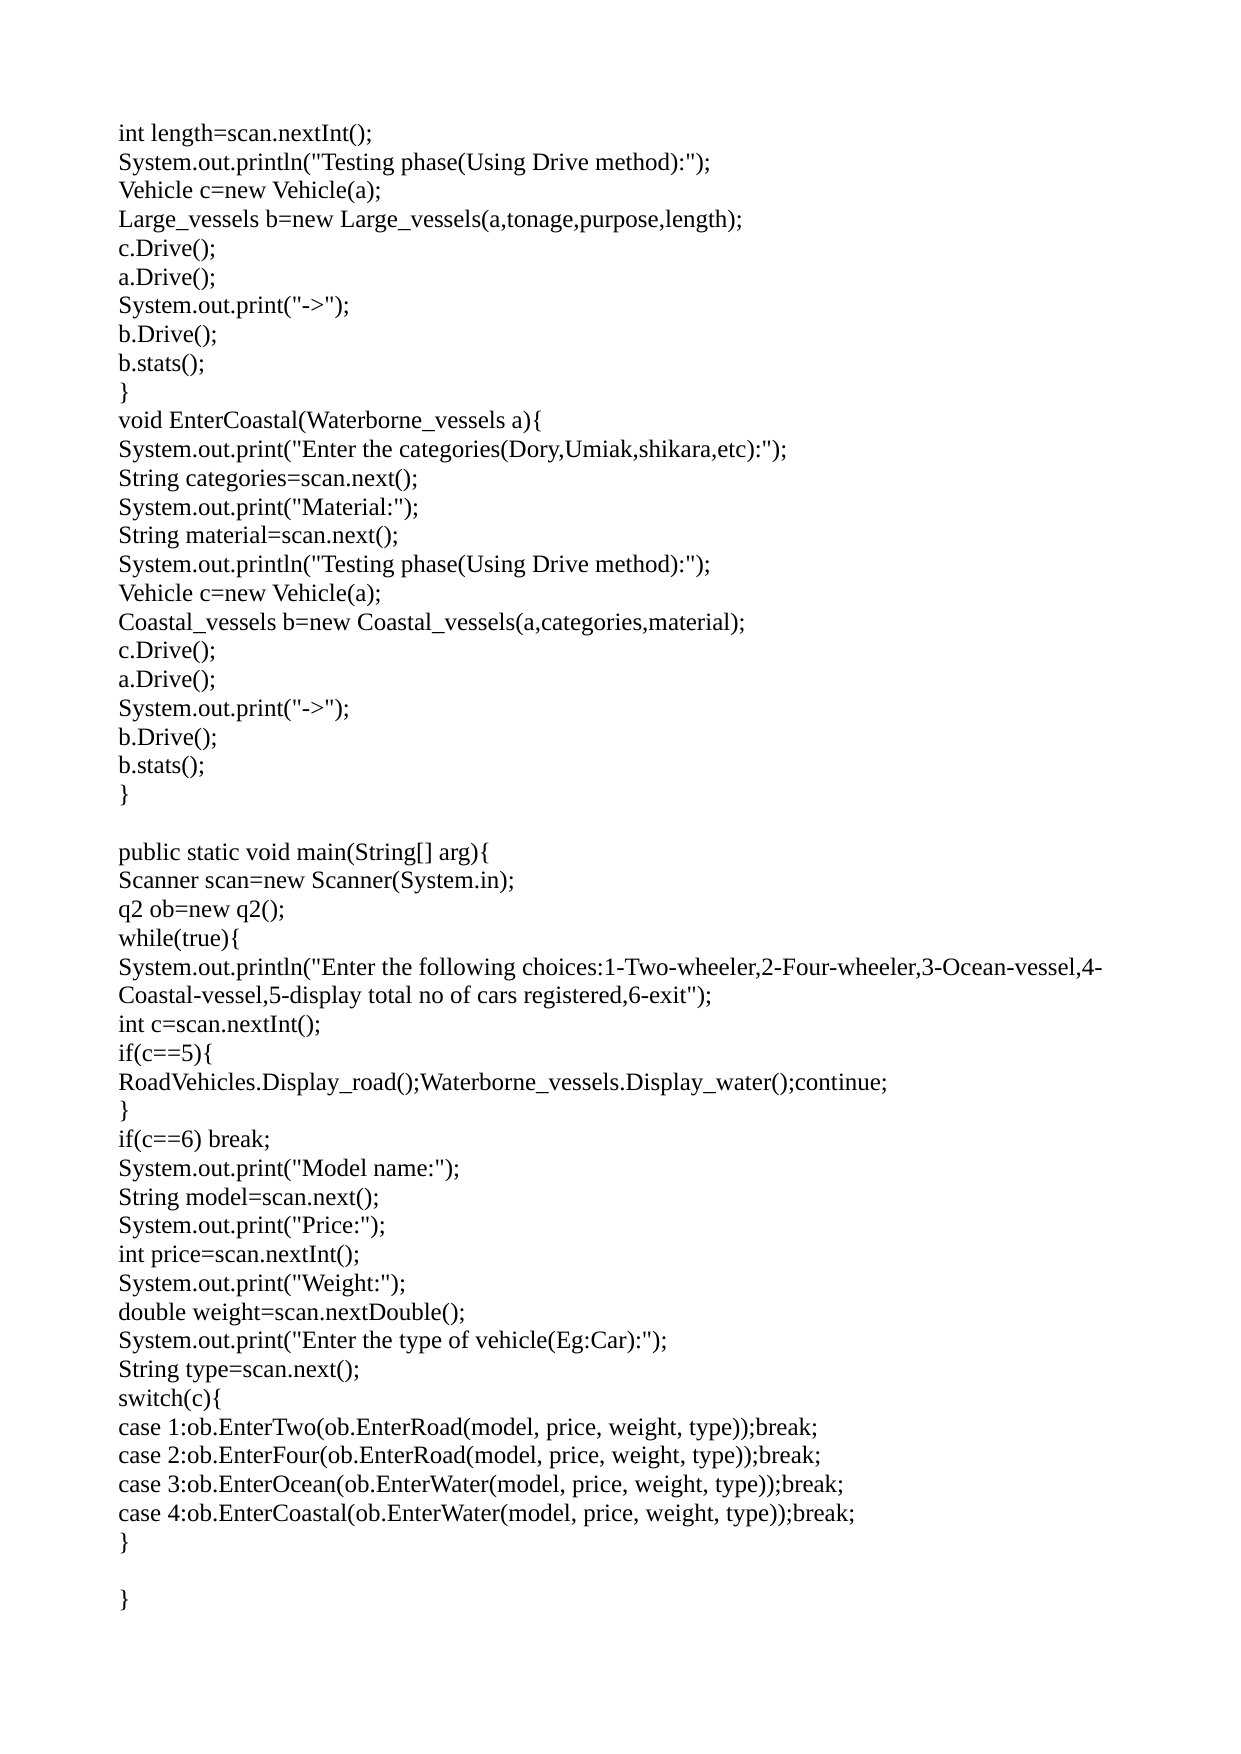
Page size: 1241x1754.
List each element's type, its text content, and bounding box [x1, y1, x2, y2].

text RoadVehicles.Display_road();Waterborne_vessels.Display_water();continue; [118, 1067, 1122, 1096]
text double weight=scan.nextDouble(); [118, 1297, 1122, 1326]
text System.out.print("Model name:"); [118, 1153, 1122, 1182]
text int c=scan.nextInt(); [118, 1009, 1122, 1038]
text System.out.println("Testing phase(Using Drive method):"); [118, 549, 1122, 578]
text System.out.print("Weight:"); [118, 1268, 1122, 1297]
text System.out.print("->"); [118, 291, 1122, 319]
text c.Drive(); [118, 233, 1122, 262]
text } [118, 1527, 1122, 1556]
text b.stats(); [118, 348, 1122, 377]
text String categories=scan.next(); [118, 463, 1122, 492]
text q2 ob=new q2(); [118, 894, 1122, 923]
text public static void main(String[] arg){ [118, 837, 1122, 866]
text } [118, 1584, 1122, 1613]
text System.out.println("Enter the following choices:1-Two-wheeler,2-Four-wheeler,3-Ocean-vessel,4-Coastal-vessel,5-display total no of cars registered,6-exit"); [118, 952, 1122, 1009]
text System.out.println("Testing phase(Using Drive method):"); [118, 147, 1122, 176]
text c.Drive(); [118, 636, 1122, 664]
text a.Drive(); [118, 262, 1122, 291]
text b.Drive(); [118, 722, 1122, 751]
text case 2:ob.EnterFour(ob.EnterRoad(model, price, weight, type));break; [118, 1441, 1122, 1469]
text case 4:ob.EnterCoastal(ob.EnterWater(model, price, weight, type));break; [118, 1498, 1122, 1527]
text String model=scan.next(); [118, 1182, 1122, 1211]
text Scanner scan=new Scanner(System.in); [118, 866, 1122, 894]
text switch(c){ [118, 1383, 1122, 1412]
text b.stats(); [118, 751, 1122, 779]
text case 3:ob.EnterOcean(ob.EnterWater(model, price, weight, type));break; [118, 1469, 1122, 1498]
text if(c==5){ [118, 1038, 1122, 1067]
text int price=scan.nextInt(); [118, 1239, 1122, 1268]
text } [118, 377, 1122, 406]
text System.out.print("Enter the categories(Dory,Umiak,shikara,etc):"); [118, 434, 1122, 463]
text String type=scan.next(); [118, 1354, 1122, 1383]
text System.out.print("Enter the type of vehicle(Eg:Car):"); [118, 1326, 1122, 1354]
text } [118, 779, 1122, 808]
text if(c==6) break; [118, 1124, 1122, 1153]
text String material=scan.next(); [118, 521, 1122, 549]
text void EnterCoastal(Waterborne_vessels a){ [118, 406, 1122, 434]
text Vehicle c=new Vehicle(a); [118, 176, 1122, 204]
text Coastal_vessels b=new Coastal_vessels(a,categories,material); [118, 607, 1122, 636]
text System.out.print("Price:"); [118, 1211, 1122, 1239]
text Vehicle c=new Vehicle(a); [118, 578, 1122, 607]
text System.out.print("Material:"); [118, 492, 1122, 521]
text System.out.print("->"); [118, 693, 1122, 722]
text Large_vessels b=new Large_vessels(a,tonage,purpose,length); [118, 204, 1122, 233]
text a.Drive(); [118, 664, 1122, 693]
text } [118, 1096, 1122, 1124]
text int length=scan.nextInt(); [118, 118, 1122, 147]
text case 1:ob.EnterTwo(ob.EnterRoad(model, price, weight, type));break; [118, 1412, 1122, 1441]
text b.Drive(); [118, 319, 1122, 348]
text while(true){ [118, 923, 1122, 952]
